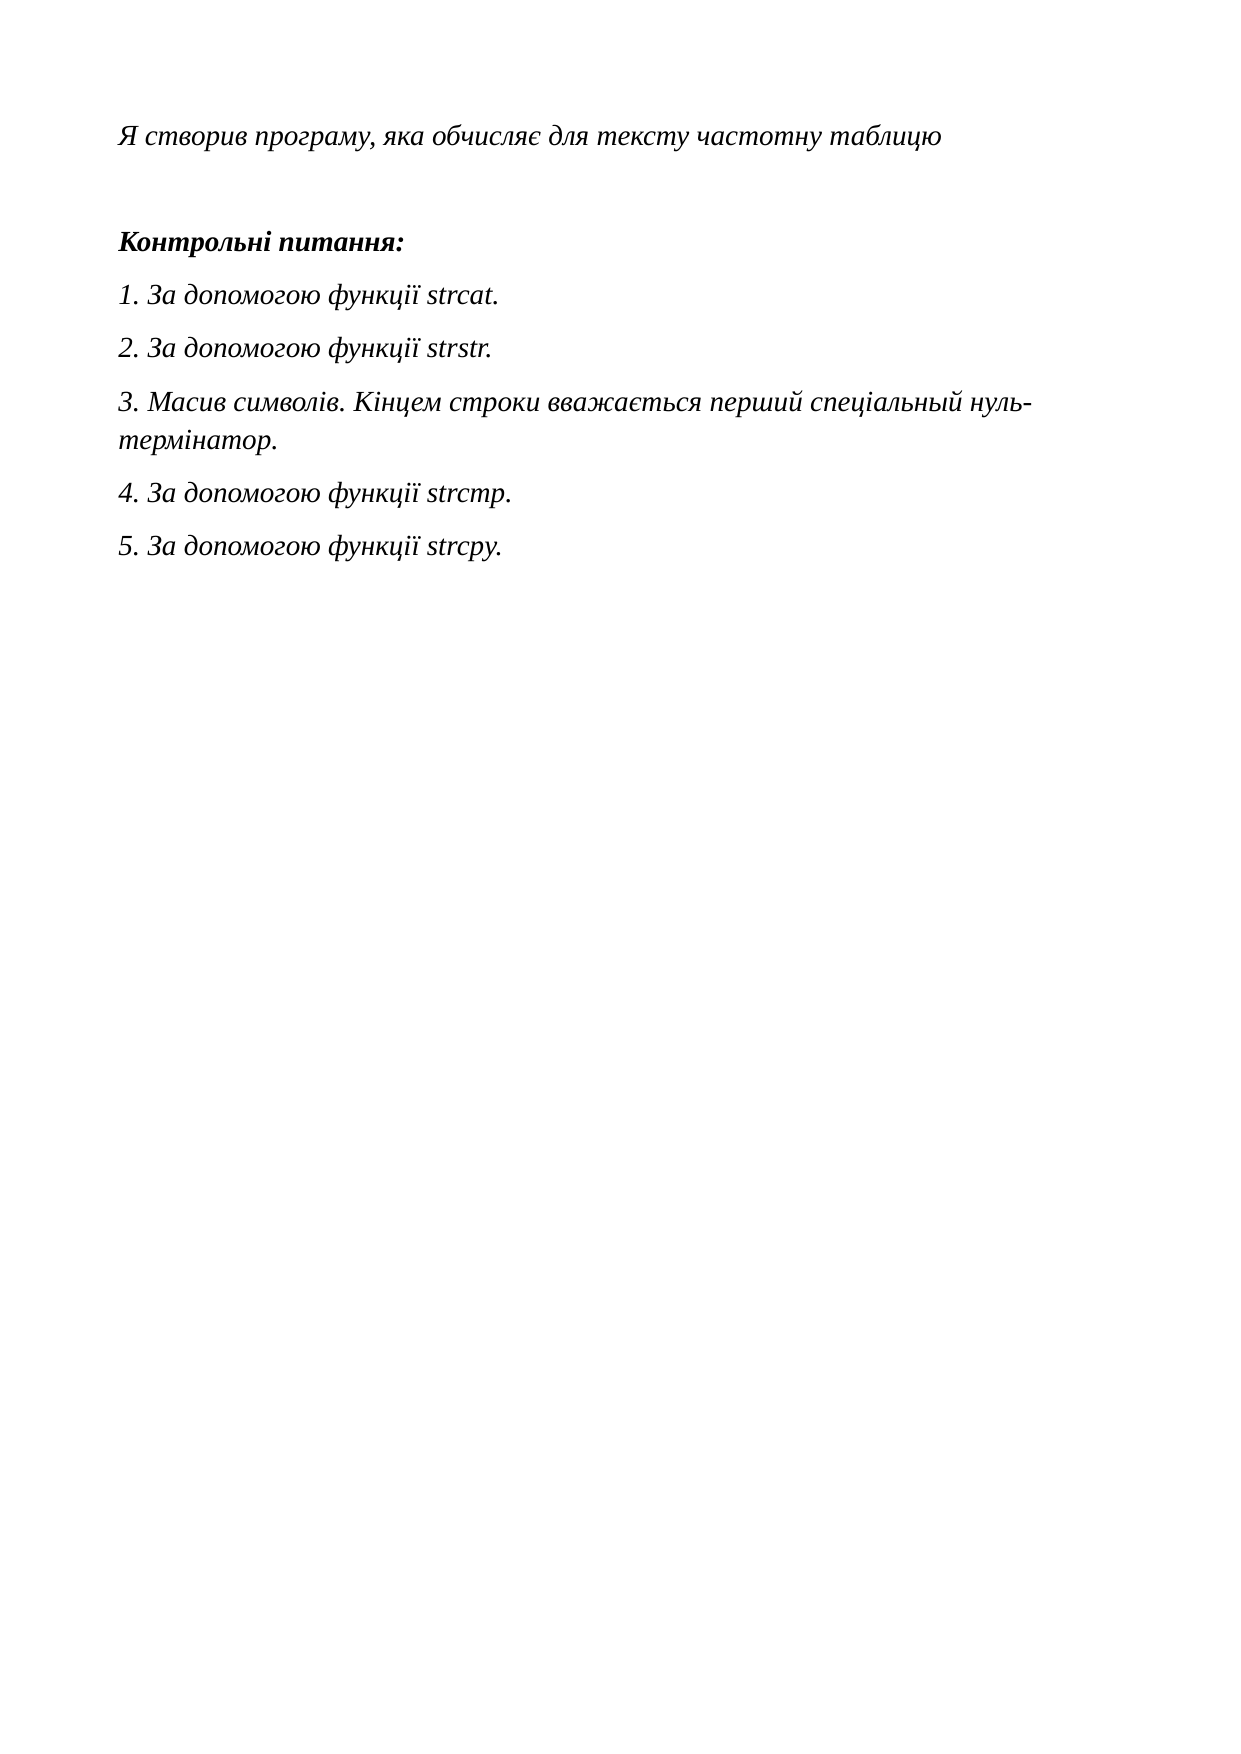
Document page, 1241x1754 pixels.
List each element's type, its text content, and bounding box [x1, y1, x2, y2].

text 1. За допомогою функції strcat. [118, 277, 1122, 311]
text 2. За допомогою функції strstr. [118, 331, 1122, 364]
text 5. За допомогою функції strcpy. [118, 528, 1122, 562]
text 4. За допомогою функції strcmp. [118, 475, 1122, 509]
text Контрольні питання: [118, 224, 1122, 258]
text Я створив програму, яка обчисляє для тексту частотну таблицю [118, 118, 1122, 152]
text 3. Масив символів. Кінцем строки вважається перший спеціальный нуль-термінатор. [118, 384, 1122, 456]
